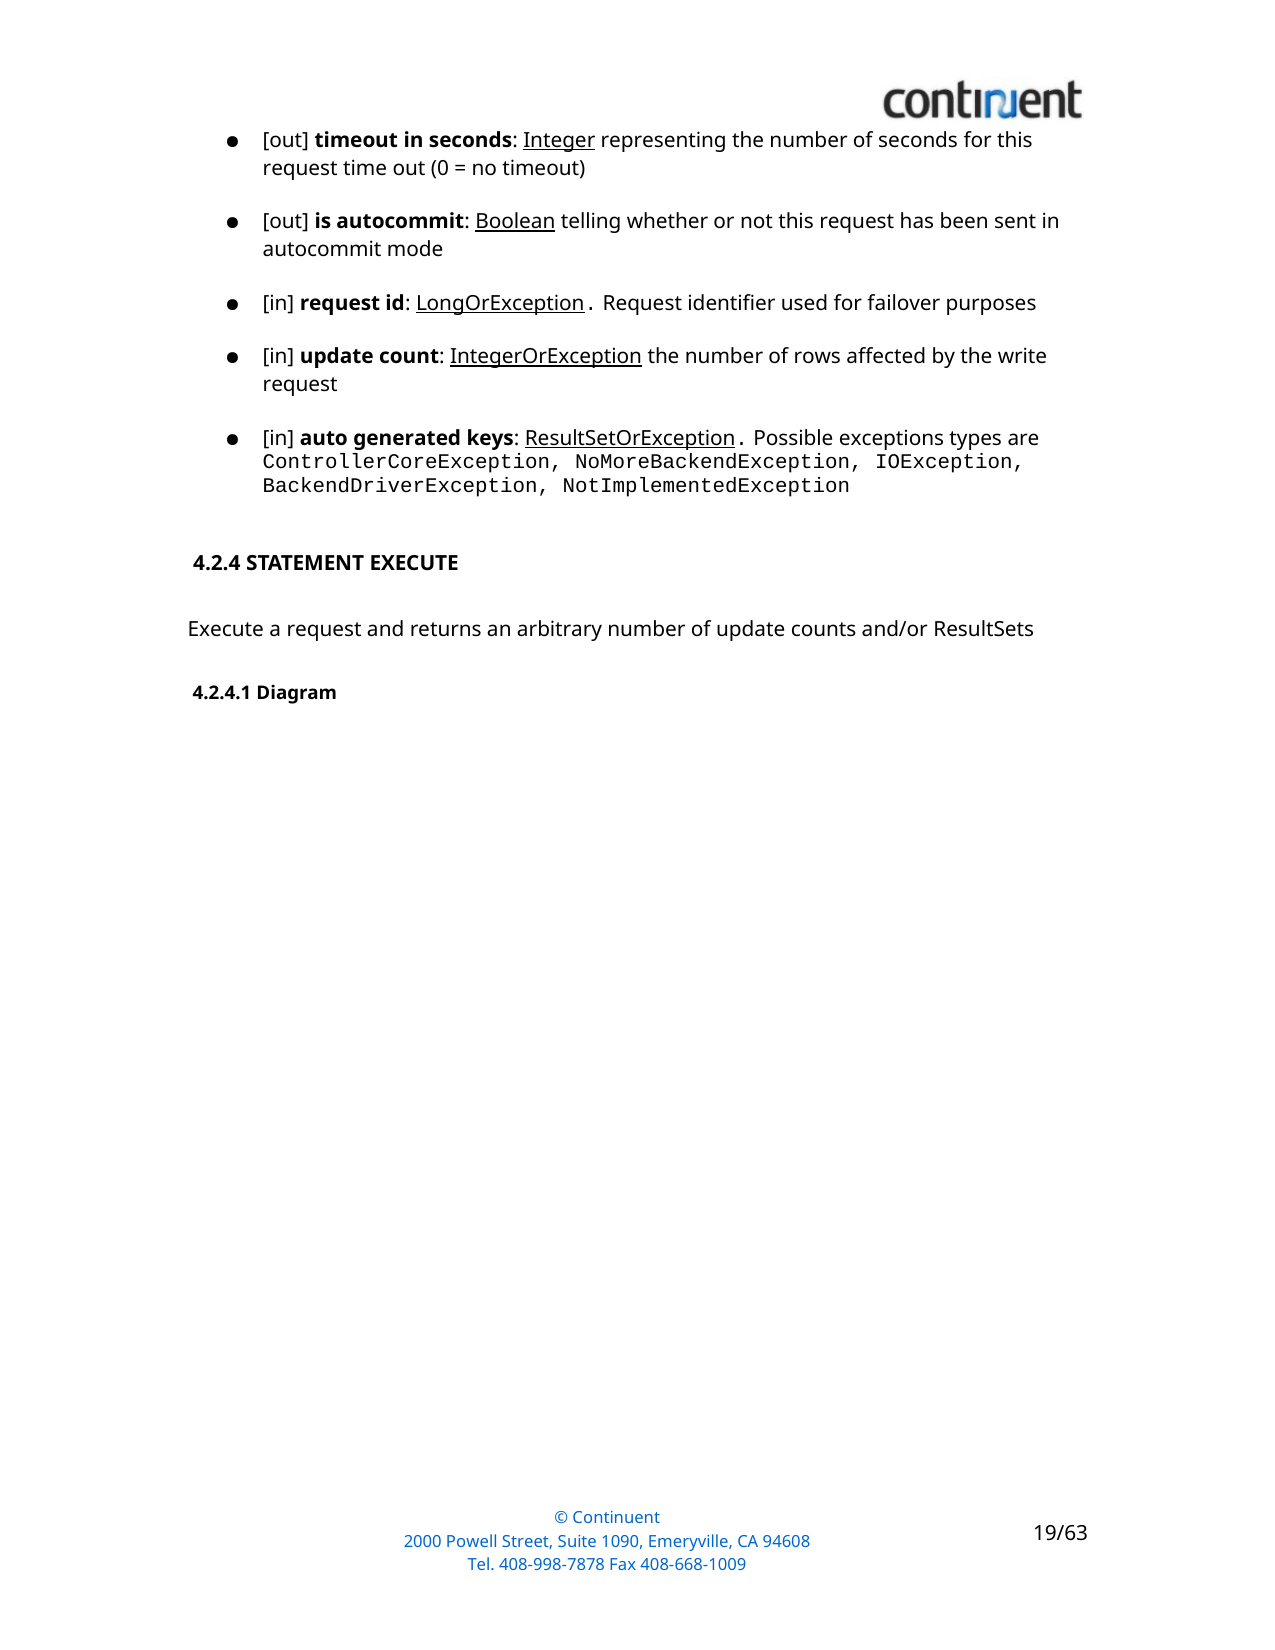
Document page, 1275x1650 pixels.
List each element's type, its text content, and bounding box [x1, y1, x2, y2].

subtitle Statement Execute [187, 548, 1087, 576]
subtitle Diagram [187, 680, 1087, 705]
list [in] request id: LongOrException. Request identifier used for failover purposes [225, 288, 1087, 316]
picture [879, 76, 1087, 124]
list [in] auto generated keys: ResultSetOrException. Possible exceptions types are ControllerCoreException, NoMoreBackendException, IOException, BackendDriverException, NotImplementedException [225, 423, 1087, 498]
text Execute a request and returns an arbitrary number of update counts and/or ResultSets [187, 614, 1087, 642]
list [in] update count: IntegerOrException the number of rows affected by the write request [225, 341, 1087, 398]
list [out] timeout in seconds: Integer representing the number of seconds for this request time out (0 = no timeout) [225, 125, 1087, 181]
list [out] is autocommit: Boolean telling whether or not this request has been sent in autocommit mode [225, 206, 1087, 263]
